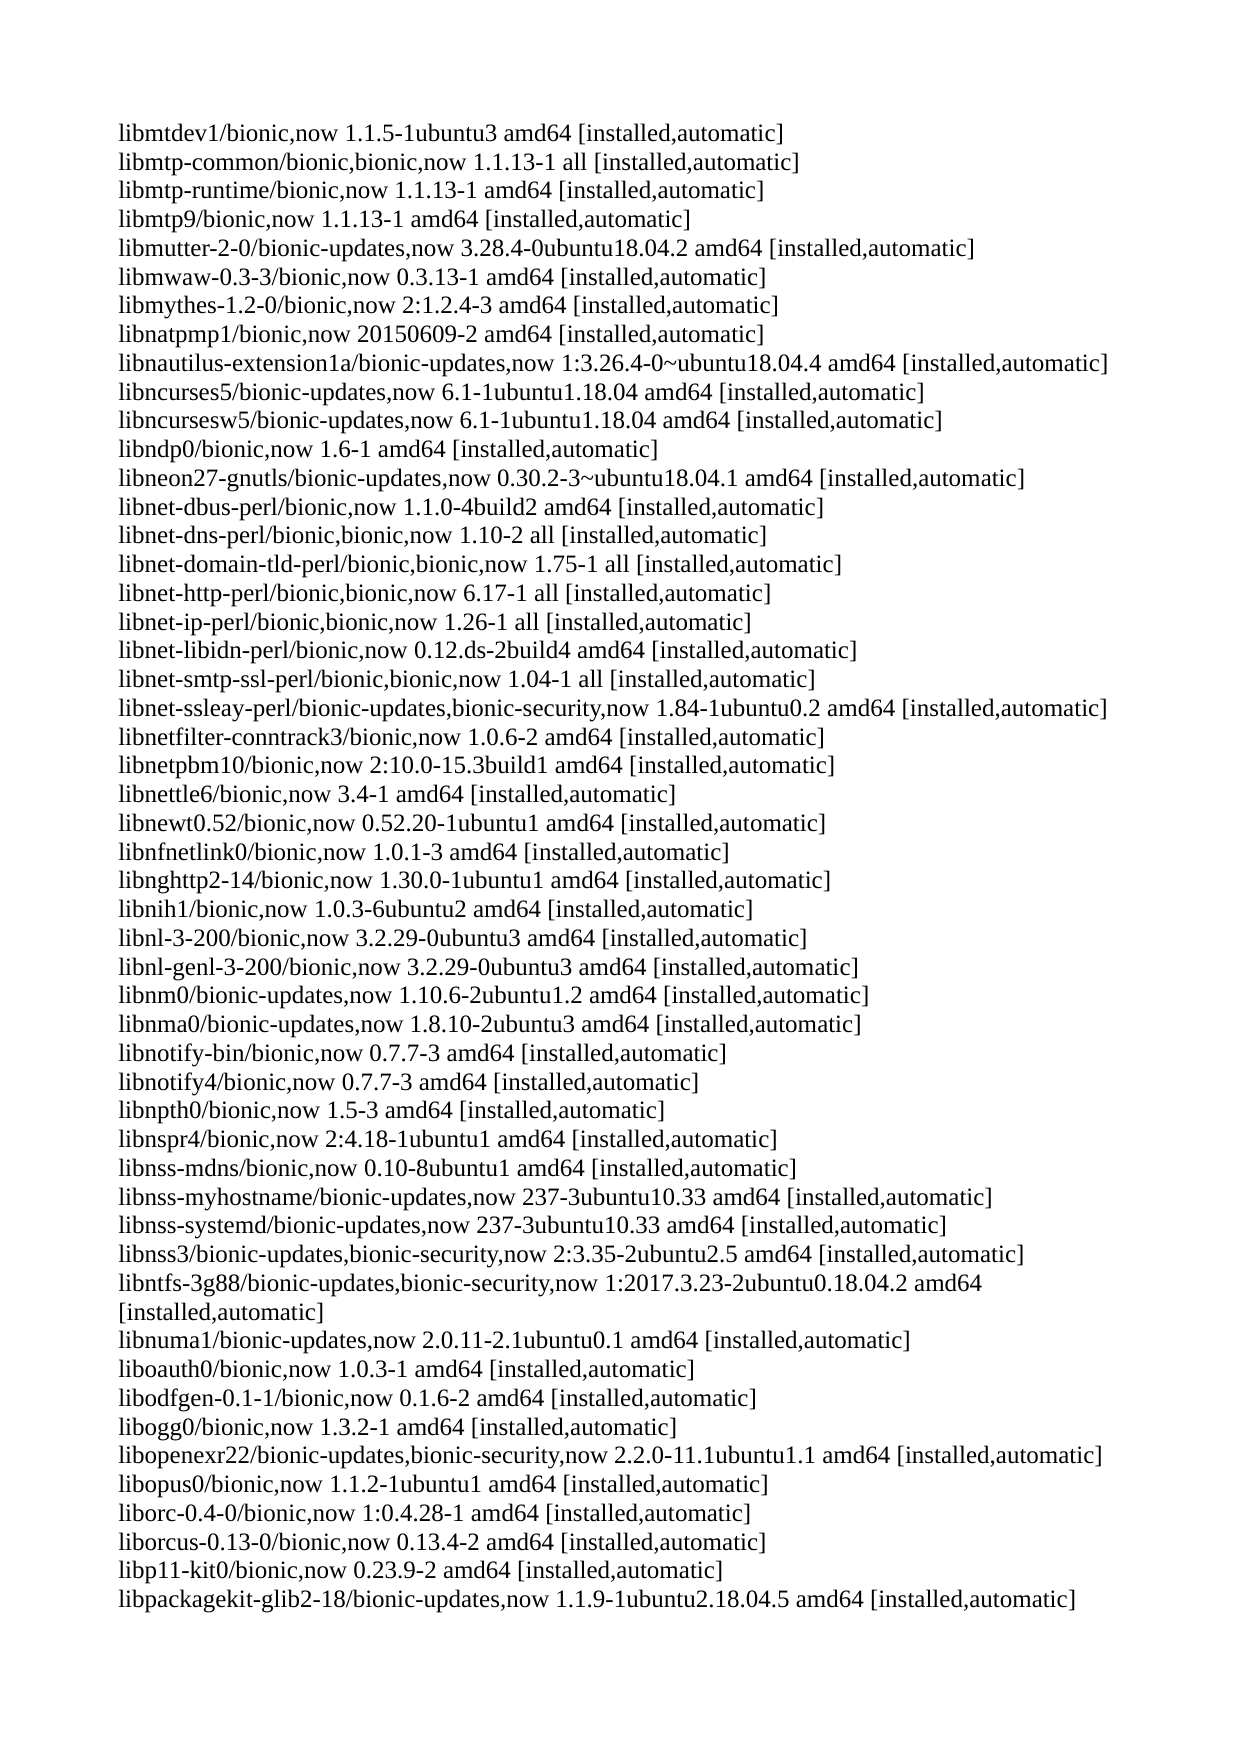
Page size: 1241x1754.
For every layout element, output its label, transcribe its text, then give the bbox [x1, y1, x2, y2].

text libnuma1/bionic-updates,now 2.0.11-2.1ubuntu0.1 amd64 [installed,automatic] [118, 1326, 1122, 1354]
text libmtp-runtime/bionic,now 1.1.13-1 amd64 [installed,automatic] [118, 176, 1122, 204]
text libnatpmp1/bionic,now 20150609-2 amd64 [installed,automatic] [118, 319, 1122, 348]
text libnl-genl-3-200/bionic,now 3.2.29-0ubuntu3 amd64 [installed,automatic] [118, 952, 1122, 981]
text libnih1/bionic,now 1.0.3-6ubuntu2 amd64 [installed,automatic] [118, 894, 1122, 923]
text libnss-myhostname/bionic-updates,now 237-3ubuntu10.33 amd64 [installed,automatic] [118, 1182, 1122, 1211]
text liboauth0/bionic,now 1.0.3-1 amd64 [installed,automatic] [118, 1354, 1122, 1383]
text libmtp-common/bionic,bionic,now 1.1.13-1 all [installed,automatic] [118, 147, 1122, 176]
text libnfnetlink0/bionic,now 1.0.1-3 amd64 [installed,automatic] [118, 837, 1122, 866]
text libnet-dns-perl/bionic,bionic,now 1.10-2 all [installed,automatic] [118, 521, 1122, 549]
text libodfgen-0.1-1/bionic,now 0.1.6-2 amd64 [installed,automatic] [118, 1383, 1122, 1412]
text libnet-http-perl/bionic,bionic,now 6.17-1 all [installed,automatic] [118, 578, 1122, 607]
text liborc-0.4-0/bionic,now 1:0.4.28-1 amd64 [installed,automatic] [118, 1498, 1122, 1527]
text libmtdev1/bionic,now 1.1.5-1ubuntu3 amd64 [installed,automatic] [118, 118, 1122, 147]
text libnm0/bionic-updates,now 1.10.6-2ubuntu1.2 amd64 [installed,automatic] [118, 981, 1122, 1009]
text libnet-smtp-ssl-perl/bionic,bionic,now 1.04-1 all [installed,automatic] [118, 664, 1122, 693]
text libmtp9/bionic,now 1.1.13-1 amd64 [installed,automatic] [118, 204, 1122, 233]
text libnet-ssleay-perl/bionic-updates,bionic-security,now 1.84-1ubuntu0.2 amd64 [installed,automatic] [118, 693, 1122, 722]
text libnspr4/bionic,now 2:4.18-1ubuntu1 amd64 [installed,automatic] [118, 1124, 1122, 1153]
text libnet-ip-perl/bionic,bionic,now 1.26-1 all [installed,automatic] [118, 607, 1122, 636]
text libmwaw-0.3-3/bionic,now 0.3.13-1 amd64 [installed,automatic] [118, 262, 1122, 291]
text libopenexr22/bionic-updates,bionic-security,now 2.2.0-11.1ubuntu1.1 amd64 [installed,automatic] [118, 1441, 1122, 1469]
text libp11-kit0/bionic,now 0.23.9-2 amd64 [installed,automatic] [118, 1556, 1122, 1584]
text libpackagekit-glib2-18/bionic-updates,now 1.1.9-1ubuntu2.18.04.5 amd64 [installed,automatic] [118, 1584, 1122, 1613]
text libmutter-2-0/bionic-updates,now 3.28.4-0ubuntu18.04.2 amd64 [installed,automatic] [118, 233, 1122, 262]
text libnss-systemd/bionic-updates,now 237-3ubuntu10.33 amd64 [installed,automatic] [118, 1211, 1122, 1239]
text libncurses5/bionic-updates,now 6.1-1ubuntu1.18.04 amd64 [installed,automatic] [118, 377, 1122, 406]
text libndp0/bionic,now 1.6-1 amd64 [installed,automatic] [118, 434, 1122, 463]
text libnotify-bin/bionic,now 0.7.7-3 amd64 [installed,automatic] [118, 1038, 1122, 1067]
text libnetfilter-conntrack3/bionic,now 1.0.6-2 amd64 [installed,automatic] [118, 722, 1122, 751]
text libnma0/bionic-updates,now 1.8.10-2ubuntu3 amd64 [installed,automatic] [118, 1009, 1122, 1038]
text libntfs-3g88/bionic-updates,bionic-security,now 1:2017.3.23-2ubuntu0.18.04.2 amd64 [installed,automatic] [118, 1268, 1122, 1326]
text libnet-dbus-perl/bionic,now 1.1.0-4build2 amd64 [installed,automatic] [118, 492, 1122, 521]
text libncursesw5/bionic-updates,now 6.1-1ubuntu1.18.04 amd64 [installed,automatic] [118, 406, 1122, 434]
text libneon27-gnutls/bionic-updates,now 0.30.2-3~ubuntu18.04.1 amd64 [installed,automatic] [118, 463, 1122, 492]
text libnet-libidn-perl/bionic,now 0.12.ds-2build4 amd64 [installed,automatic] [118, 636, 1122, 664]
text liborcus-0.13-0/bionic,now 0.13.4-2 amd64 [installed,automatic] [118, 1527, 1122, 1556]
text libnpth0/bionic,now 1.5-3 amd64 [installed,automatic] [118, 1096, 1122, 1124]
text libnet-domain-tld-perl/bionic,bionic,now 1.75-1 all [installed,automatic] [118, 549, 1122, 578]
text libogg0/bionic,now 1.3.2-1 amd64 [installed,automatic] [118, 1412, 1122, 1441]
text libnettle6/bionic,now 3.4-1 amd64 [installed,automatic] [118, 779, 1122, 808]
text libnss-mdns/bionic,now 0.10-8ubuntu1 amd64 [installed,automatic] [118, 1153, 1122, 1182]
text libnetpbm10/bionic,now 2:10.0-15.3build1 amd64 [installed,automatic] [118, 751, 1122, 779]
text libnautilus-extension1a/bionic-updates,now 1:3.26.4-0~ubuntu18.04.4 amd64 [installed,automatic] [118, 348, 1122, 377]
text libnghttp2-14/bionic,now 1.30.0-1ubuntu1 amd64 [installed,automatic] [118, 866, 1122, 894]
text libmythes-1.2-0/bionic,now 2:1.2.4-3 amd64 [installed,automatic] [118, 291, 1122, 319]
text libnotify4/bionic,now 0.7.7-3 amd64 [installed,automatic] [118, 1067, 1122, 1096]
text libnewt0.52/bionic,now 0.52.20-1ubuntu1 amd64 [installed,automatic] [118, 808, 1122, 837]
text libopus0/bionic,now 1.1.2-1ubuntu1 amd64 [installed,automatic] [118, 1469, 1122, 1498]
text libnl-3-200/bionic,now 3.2.29-0ubuntu3 amd64 [installed,automatic] [118, 923, 1122, 952]
text libnss3/bionic-updates,bionic-security,now 2:3.35-2ubuntu2.5 amd64 [installed,automatic] [118, 1239, 1122, 1268]
